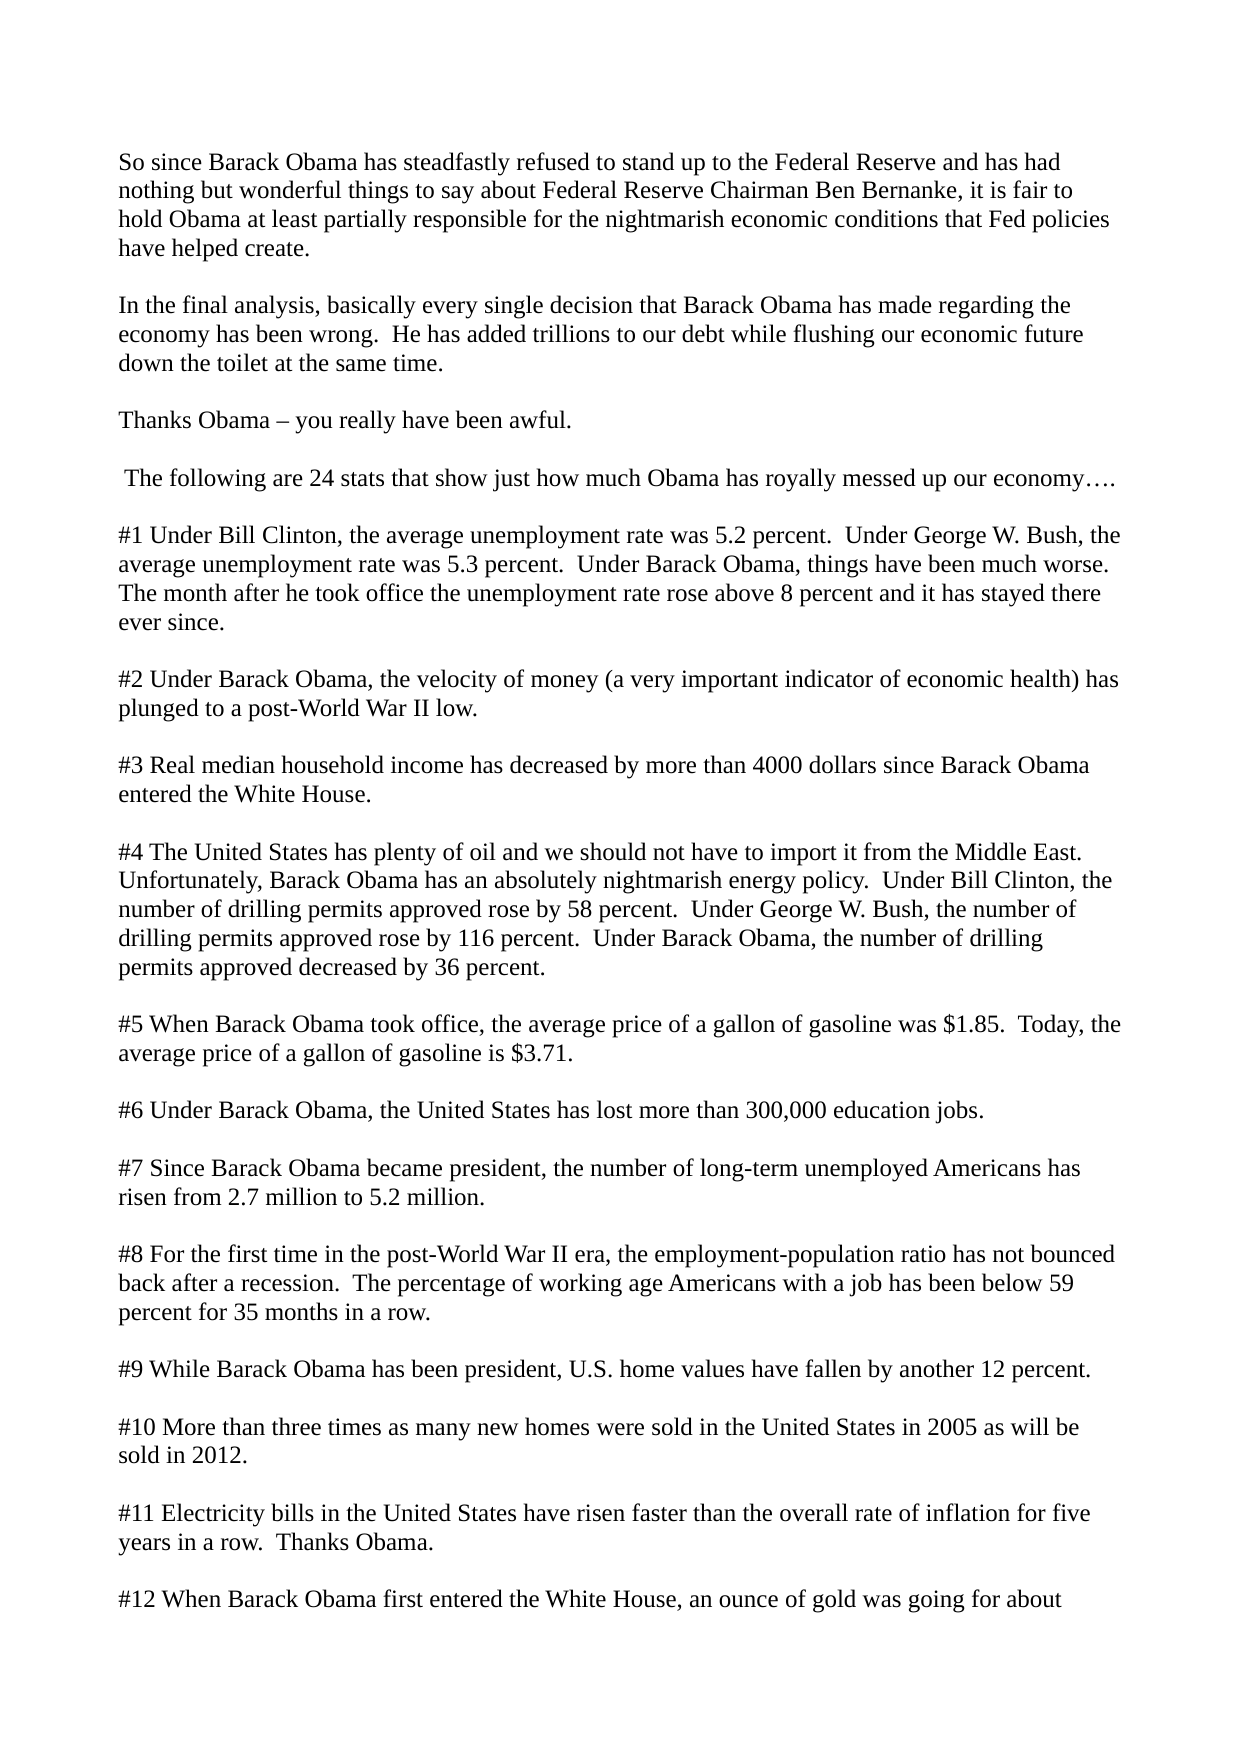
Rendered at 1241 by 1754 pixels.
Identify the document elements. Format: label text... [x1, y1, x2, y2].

text So since Barack Obama has steadfastly refused to stand up to the Federal Reserve and has had nothing but wonderful things to say about Federal Reserve Chairman Ben Bernanke, it is fair to hold Obama at least partially responsible for the nightmarish economic conditions that Fed policies have helped create. [118, 147, 1122, 262]
text #9 While Barack Obama has been president, U.S. home values have fallen by another 12 percent. [118, 1354, 1122, 1383]
text #1 Under Bill Clinton, the average unemployment rate was 5.2 percent. Under George W. Bush, the average unemployment rate was 5.3 percent. Under Barack Obama, things have been much worse. The month after he took office the unemployment rate rose above 8 percent and it has stayed there ever since. [118, 521, 1122, 636]
text #8 For the first time in the post-World War II era, the employment-population ratio has not bounced back after a recession. The percentage of working age Americans with a job has been below 59 percent for 35 months in a row. [118, 1239, 1122, 1326]
text The following are 24 stats that show just how much Obama has royally messed up our economy…. [118, 463, 1122, 492]
text Thanks Obama – you really have been awful. [118, 406, 1122, 434]
text #4 The United States has plenty of oil and we should not have to import it from the Middle East. Unfortunately, Barack Obama has an absolutely nightmarish energy policy. Under Bill Clinton, the number of drilling permits approved rose by 58 percent. Under George W. Bush, the number of drilling permits approved rose by 116 percent. Under Barack Obama, the number of drilling permits approved decreased by 36 percent. [118, 837, 1122, 981]
text #10 More than three times as many new homes were sold in the United States in 2005 as will be sold in 2012. [118, 1412, 1122, 1469]
text In the final analysis, basically every single decision that Barack Obama has made regarding the economy has been wrong. He has added trillions to our debt while flushing our economic future down the toilet at the same time. [118, 291, 1122, 377]
text #6 Under Barack Obama, the United States has lost more than 300,000 education jobs. [118, 1096, 1122, 1124]
text #12 When Barack Obama first entered the White House, an ounce of gold was going for about [118, 1584, 1122, 1613]
text #5 When Barack Obama took office, the average price of a gallon of gasoline was $1.85. Today, the average price of a gallon of gasoline is $3.71. [118, 1009, 1122, 1067]
text #3 Real median household income has decreased by more than 4000 dollars since Barack Obama entered the White House. [118, 751, 1122, 808]
text #7 Since Barack Obama became president, the number of long-term unemployed Americans has risen from 2.7 million to 5.2 million. [118, 1153, 1122, 1211]
text #2 Under Barack Obama, the velocity of money (a very important indicator of economic health) has plunged to a post-World War II low. [118, 664, 1122, 722]
text #11 Electricity bills in the United States have risen faster than the overall rate of inflation for five years in a row. Thanks Obama. [118, 1498, 1122, 1556]
